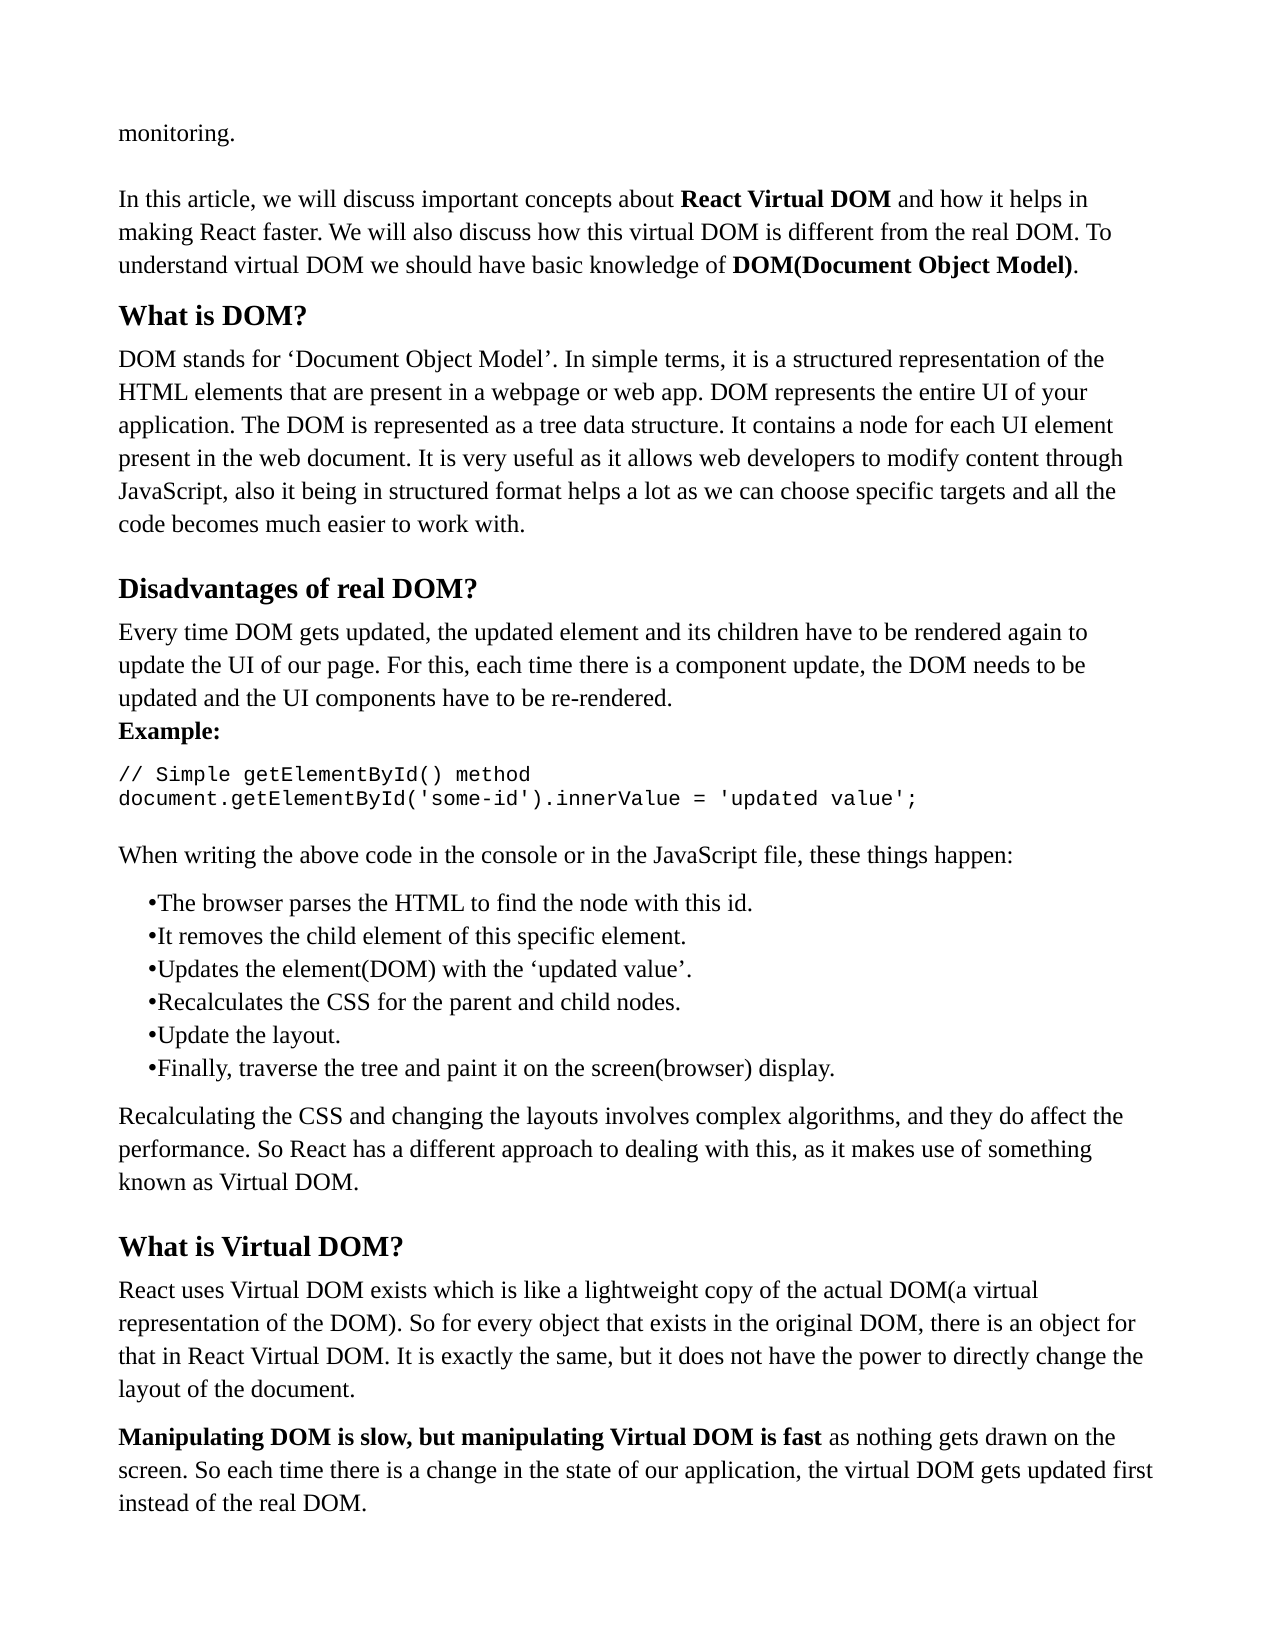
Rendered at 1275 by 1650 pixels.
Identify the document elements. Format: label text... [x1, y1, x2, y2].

text monitoring. [118, 118, 1157, 147]
text document.getElementById('some-id').innerValue = 'updated value'; [118, 787, 1157, 811]
subtitle Disadvantages of real DOM? [118, 571, 1157, 605]
text DOM stands for ‘Document Object Model’. In simple terms, it is a structured representation of the HTML elements that are present in a webpage or web app. DOM represents the entire UI of your application. The DOM is represented as a tree data structure. It contains a node for each UI element present in the web document. It is very useful as it allows web developers to modify content through JavaScript, also it being in structured format helps a lot as we can choose specific targets and all the code becomes much easier to work with. [118, 344, 1157, 538]
list The browser parses the HTML to find the node with this id. [148, 888, 1157, 917]
text In this article, we will discuss important concepts about React Virtual DOM and how it helps in making React faster. We will also discuss how this virtual DOM is different from the real DOM. To understand virtual DOM we should have basic knowledge of DOM(Document Object Model). [118, 184, 1157, 279]
text Every time DOM gets updated, the updated element and its children have to be rendered again to update the UI of our page. For this, each time there is a component update, the DOM needs to be updated and the UI components have to be re-rendered. Example: [118, 617, 1157, 745]
list Finally, traverse the tree and paint it on the screen(browser) display. [148, 1053, 1157, 1082]
subtitle What is Virtual DOM? [118, 1229, 1157, 1263]
text Recalculating the CSS and changing the layouts involves complex algorithms, and they do affect the performance. So React has a different approach to dealing with this, as it makes use of something known as Virtual DOM. [118, 1101, 1157, 1196]
text When writing the above code in the console or in the JavaScript file, these things happen: [118, 841, 1157, 869]
list Updates the element(DOM) with the ‘updated value’. [148, 954, 1157, 983]
text Manipulating DOM is slow, but manipulating Virtual DOM is fast as nothing gets drawn on the screen. So each time there is a change in the state of our application, the virtual DOM gets updated first instead of the real DOM. [118, 1422, 1157, 1517]
list Update the layout. [148, 1020, 1157, 1049]
text // Simple getElementById() method [118, 764, 1157, 787]
list It removes the child element of this specific element. [148, 921, 1157, 950]
subtitle What is DOM? [118, 298, 1157, 331]
list Recalculates the CSS for the parent and child nodes. [148, 987, 1157, 1016]
text React uses Virtual DOM exists which is like a lightweight copy of the actual DOM(a virtual representation of the DOM). So for every object that exists in the original DOM, there is an object for that in React Virtual DOM. It is exactly the same, but it does not have the power to directly change the layout of the document. [118, 1275, 1157, 1403]
